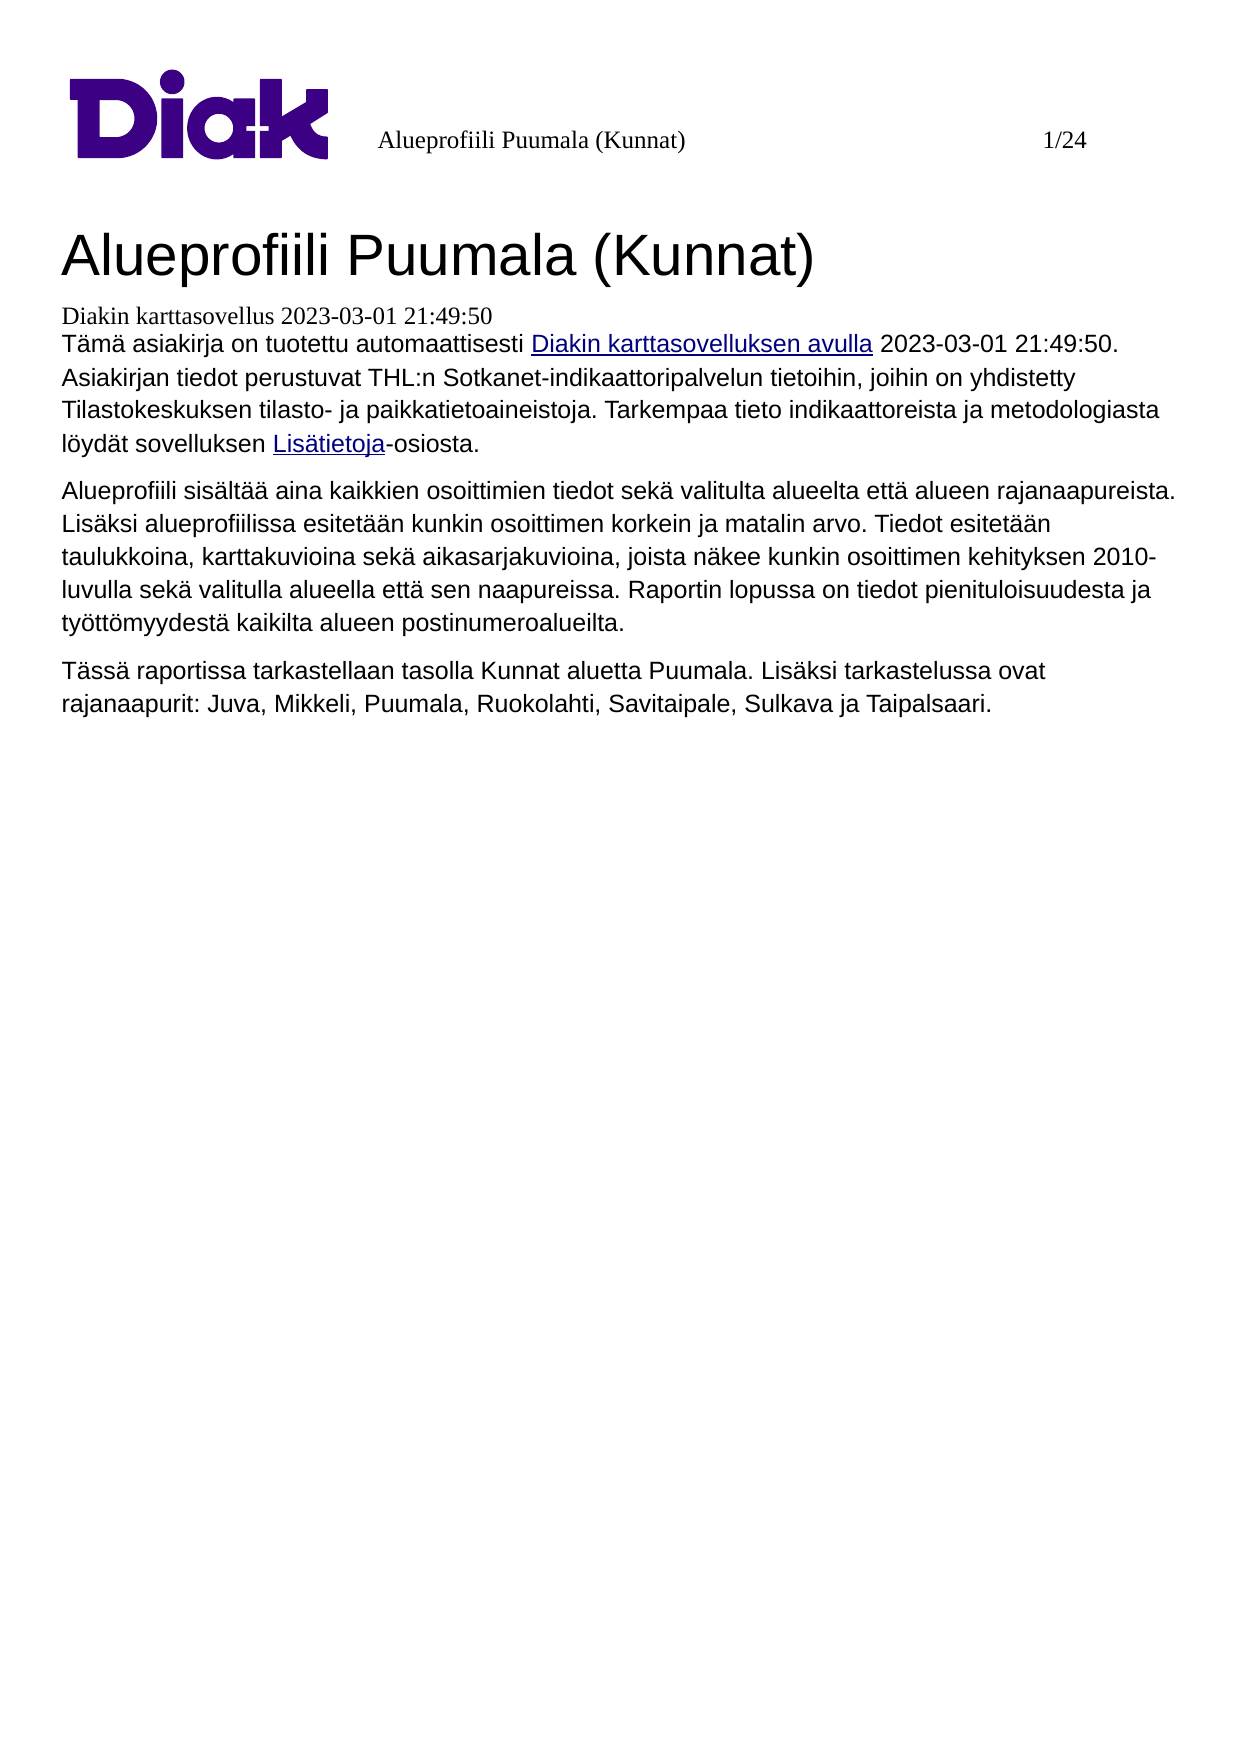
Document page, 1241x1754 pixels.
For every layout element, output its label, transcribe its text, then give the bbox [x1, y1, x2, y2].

text Diakin karttasovellus 2023-03-01 21:49:50 [61, 301, 1179, 329]
title Alueprofiili Puumala (Kunnat) [61, 221, 1179, 288]
text Alueprofiili sisältää aina kaikkien osoittimien tiedot sekä valitulta alueelta että alueen rajanaapureista. Lisäksi alueprofiilissa esitetään kunkin osoittimen korkein ja matalin arvo. Tiedot esitetään taulukkoina, karttakuvioina sekä aikasarjakuvioina, joista näkee kunkin osoittimen kehityksen 2010-luvulla sekä valitulla alueella että sen naapureissa. Raportin lopussa on tiedot pienituloisuudesta ja työttömyydestä kaikilta alueen postinumeroalueilta. [61, 476, 1179, 637]
text Tämä asiakirja on tuotettu automaattisesti Diakin karttasovelluksen avulla 2023-03-01 21:49:50. Asiakirjan tiedot perustuvat THL:n Sotkanet-indikaattoripalvelun tietoihin, joihin on yhdistetty Tilastokeskuksen tilasto- ja paikkatietoaineistoja. Tarkempaa tieto indikaattoreista ja metodologiasta löydät sovelluksen Lisätietoja-osiosta. [61, 329, 1179, 457]
text Tässä raportissa tarkastellaan tasolla Kunnat aluetta Puumala. Lisäksi tarkastelussa ovat rajanaapurit: Juva, Mikkeli, Puumala, Ruokolahti, Savitaipale, Sulkava ja Taipalsaari. [61, 656, 1179, 718]
